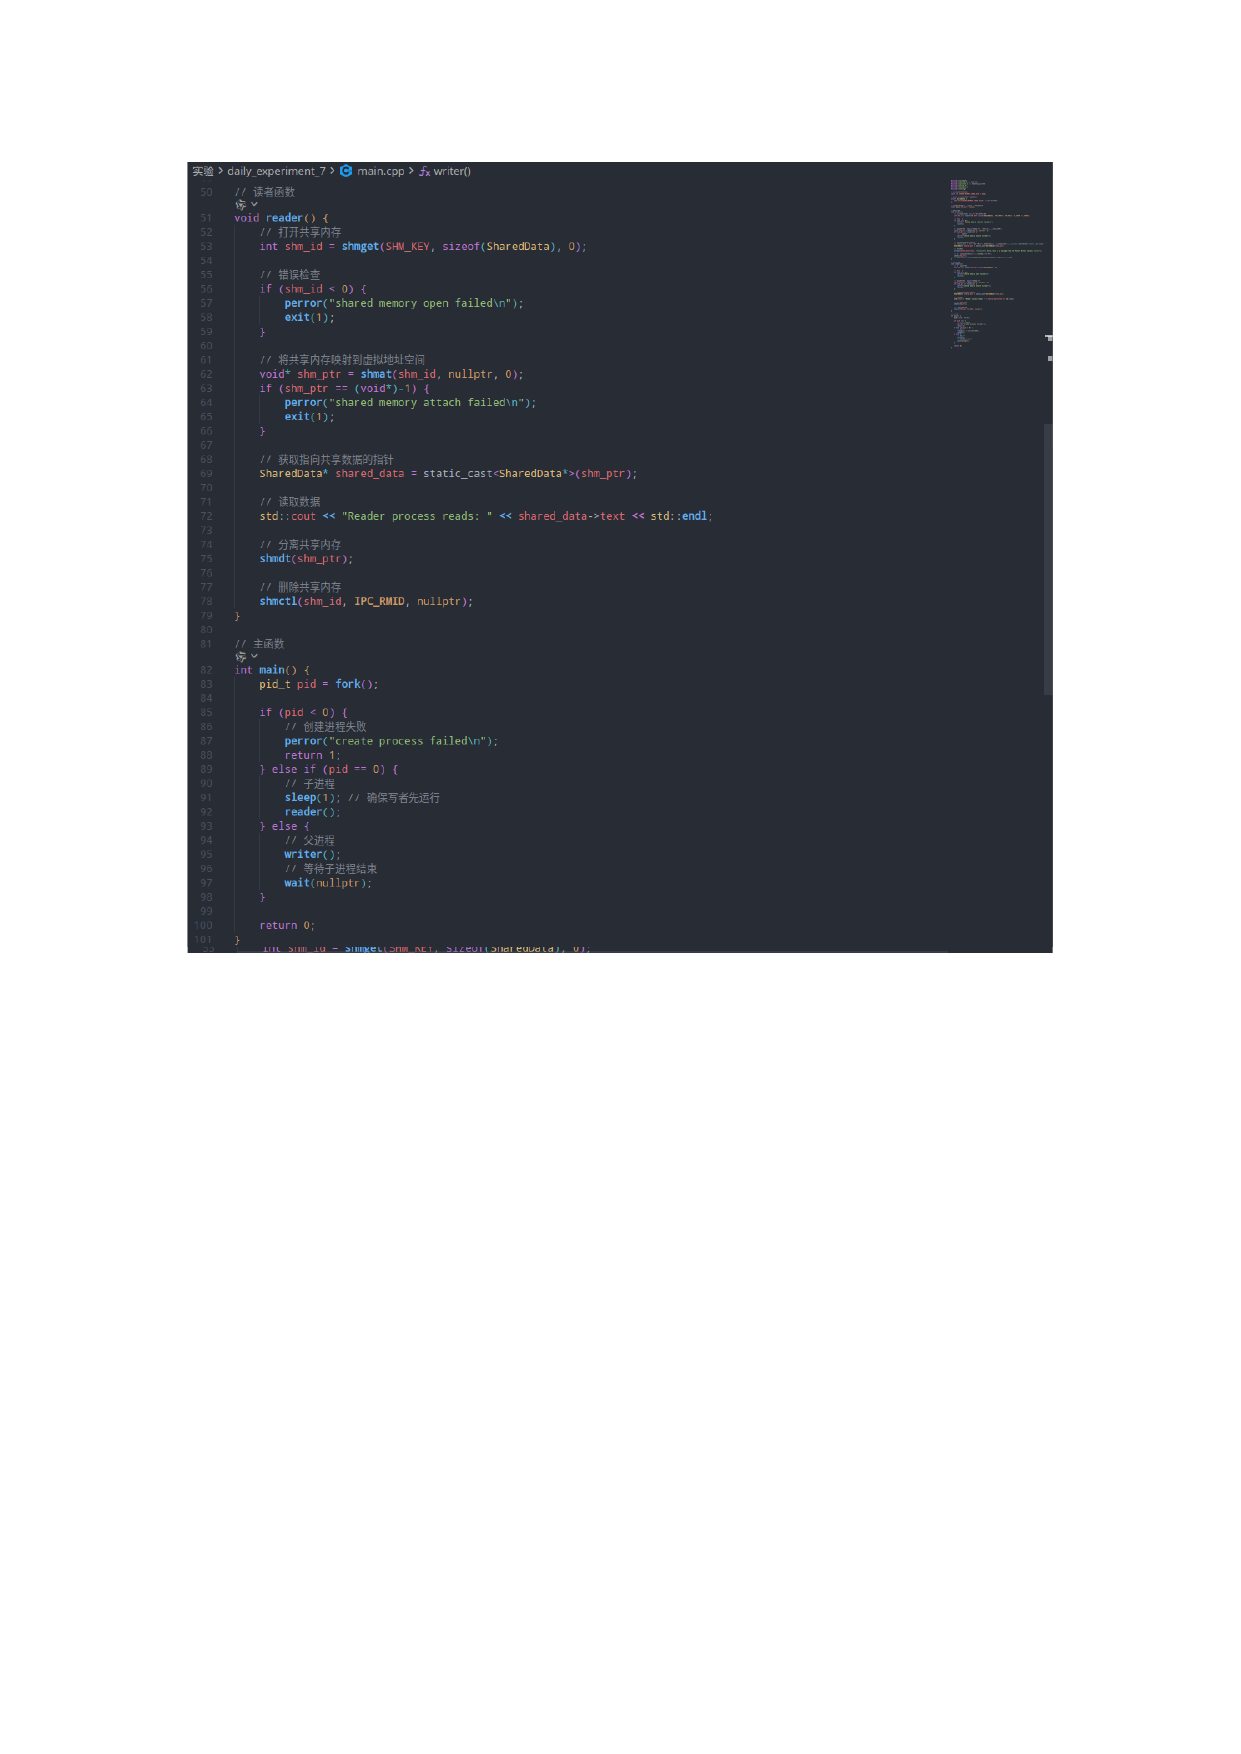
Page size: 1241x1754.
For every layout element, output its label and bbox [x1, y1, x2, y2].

picture [187, 162, 1053, 953]
